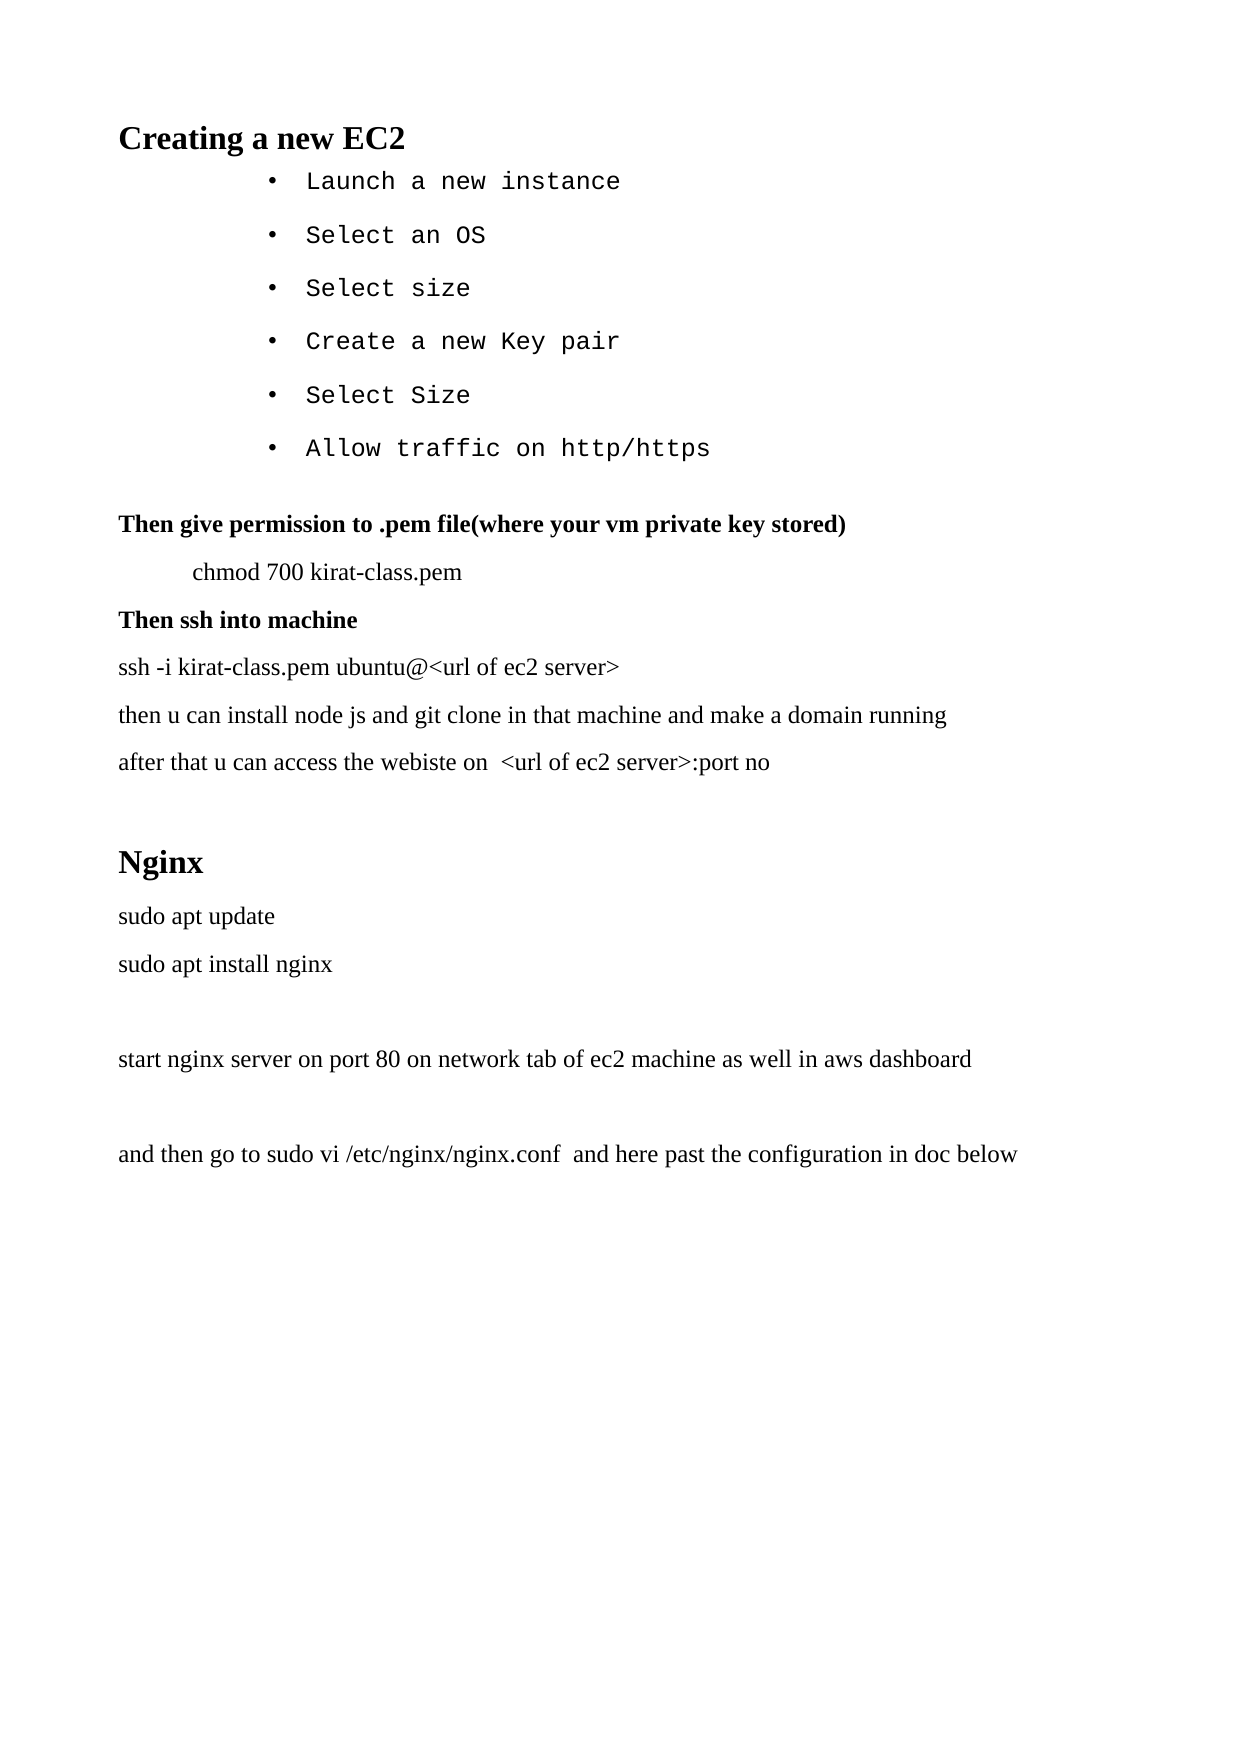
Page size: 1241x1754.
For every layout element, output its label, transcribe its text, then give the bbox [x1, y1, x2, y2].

subtitle Allow traffic on http/https [268, 436, 1122, 464]
subtitle Select size [268, 276, 1122, 304]
subtitle Launch a new instance [268, 169, 1122, 197]
text sudo apt update [118, 901, 1122, 930]
text Creating a new EC2 [118, 118, 1122, 156]
text ssh -i kirat-class.pem ubuntu@<url of ec2 server> [118, 652, 1122, 681]
text chmod 700 kirat-class.pem [118, 557, 1122, 586]
text sudo apt install nginx [118, 949, 1122, 978]
text start nginx server on port 80 on network tab of ec2 machine as well in aws dashboard [118, 1044, 1122, 1073]
text after that u can access the webiste on <url of ec2 server>:port no [118, 747, 1122, 776]
text and then go to sudo vi /etc/nginx/nginx.conf and here past the configuration in doc below [118, 1139, 1122, 1168]
subtitle Select Size [268, 382, 1122, 411]
subtitle Create a new Key pair [268, 329, 1122, 357]
text Nginx [118, 843, 1122, 881]
text then u can install node js and git clone in that machine and make a domain running [118, 700, 1122, 729]
subtitle Select an OS [268, 222, 1122, 251]
text Then give permission to .pem file(where your vm private key stored) [118, 476, 1122, 538]
text Then ssh into machine [118, 605, 1122, 633]
